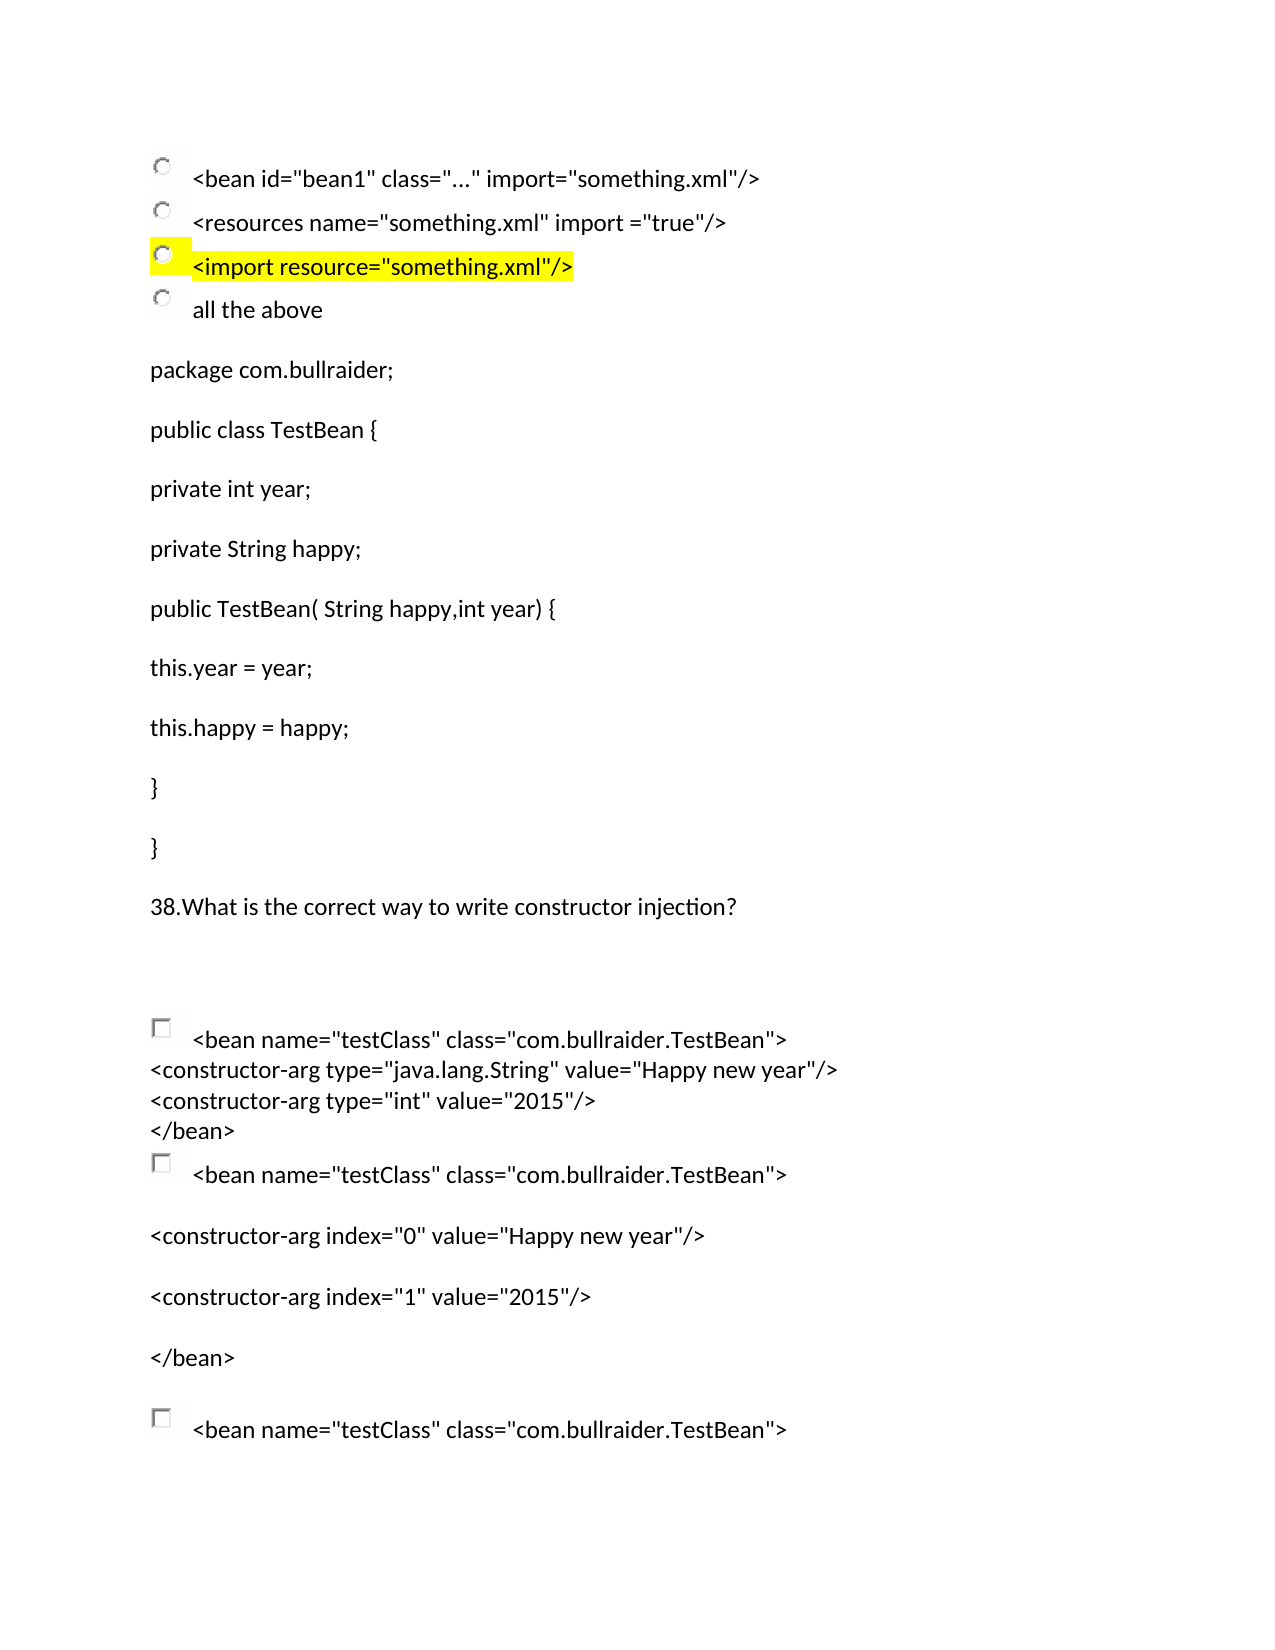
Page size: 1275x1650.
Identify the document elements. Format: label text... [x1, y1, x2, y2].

picture [150, 1146, 193, 1184]
text <bean name="testClass" class="com.bullraider.TestBean"> [150, 1401, 1125, 1475]
text <bean name="testClass" class="com.bullraider.TestBean"> <constructor-arg index="0" value="Happy new year"/> <constructor-arg index="1" value="2015"/> </bean> [150, 1146, 1125, 1401]
picture [150, 150, 193, 188]
text <resources name="something.xml" import ="true"/> [150, 194, 1125, 237]
text } [150, 832, 1125, 862]
text <bean id="bean1" class="..." import="something.xml"/> [150, 150, 1125, 194]
picture [150, 193, 193, 232]
picture [150, 1401, 193, 1439]
picture [150, 1010, 193, 1049]
text 38.What is the correct way to write constructor injection? [150, 891, 1125, 922]
text <bean name="testClass" class="com.bullraider.TestBean"> <constructor-arg type="java.lang.String" value="Happy new year"/> <constructor-arg type="int" value="2015"/> </bean> [150, 1011, 1125, 1146]
picture [150, 281, 193, 319]
text public TestBean( String happy,int year) { [150, 593, 1125, 623]
text package com.bullraider; [150, 354, 1125, 385]
text private int year; [150, 473, 1125, 504]
text this.happy = happy; [150, 712, 1125, 743]
text <import resource="something.xml"/> [150, 237, 1125, 281]
text private String happy; [150, 533, 1125, 564]
text all the above [150, 281, 1125, 325]
text this.year = year; [150, 653, 1125, 683]
text public class TestBean { [150, 414, 1125, 444]
picture [150, 237, 193, 275]
text } [150, 772, 1125, 802]
